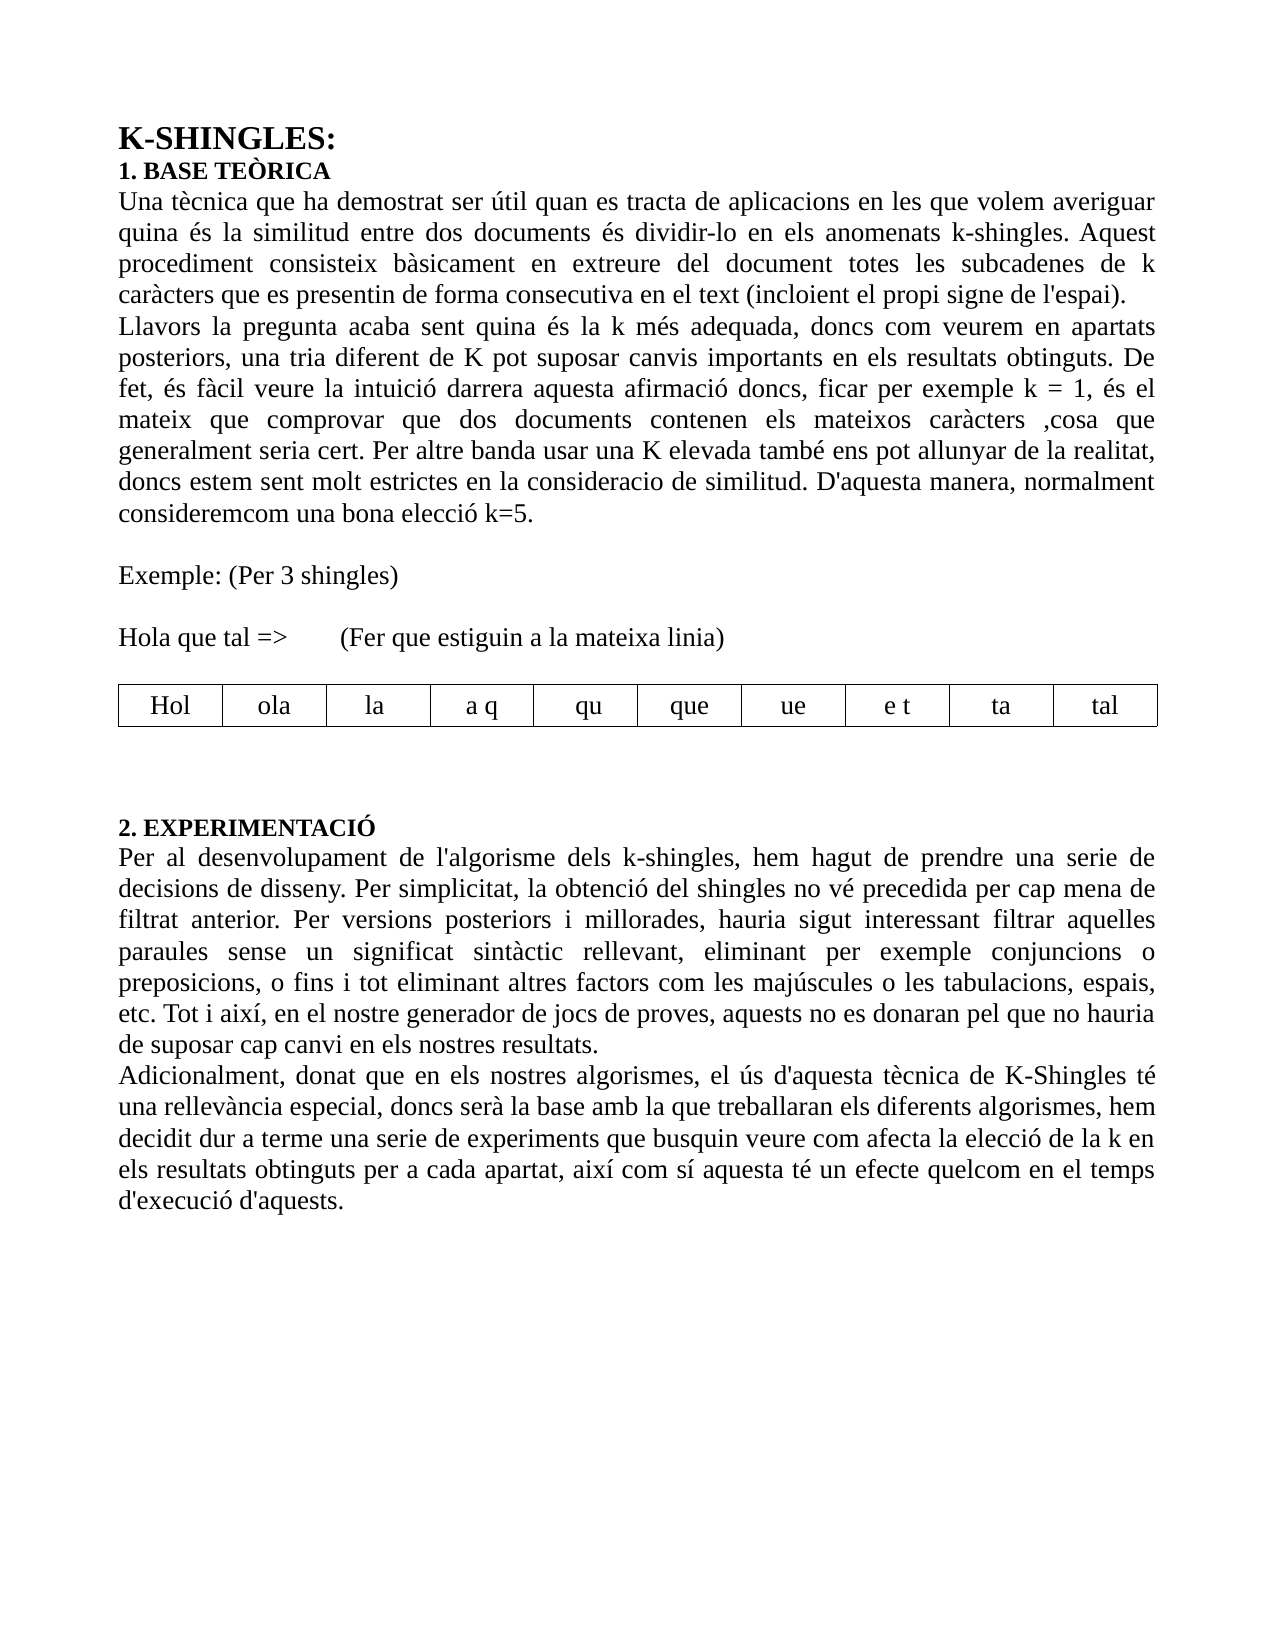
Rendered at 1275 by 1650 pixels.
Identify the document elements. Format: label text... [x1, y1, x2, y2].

table_header la [327, 685, 430, 726]
table_header a q [431, 685, 533, 726]
table_header ola [223, 685, 326, 726]
text K-SHINGLES: [118, 118, 1157, 156]
text Hola que tal => (Fer que estiguin a la mateixa linia) [118, 621, 1157, 652]
text Llavors la pregunta acaba sent quina és la k més adequada, doncs com veurem en apartats posteriors, una tria diferent de K pot suposar canvis importants en els resultats obtinguts. De fet, és fàcil veure la intuició darrera aquesta afirmació doncs, ficar per exemple k = 1, és el mateix que comprovar que dos documents contenen els mateixos caràcters ,cosa que generalment seria cert. Per altre banda usar una K elevada també ens pot allunyar de la realitat, doncs estem sent molt estrictes en la consideracio de similitud. D'aquesta manera, normalment consideremcom una bona elecció k=5. [118, 310, 1157, 528]
table_header e t [846, 685, 949, 726]
table_header ta [950, 685, 1053, 726]
table_header que [638, 685, 741, 726]
text Exemple: (Per 3 shingles) [118, 559, 1157, 590]
text 2. EXPERIMENTACIÓ [118, 813, 1157, 841]
text 1. BASE TEÒRICA [118, 156, 1157, 185]
table_header tal [1054, 685, 1157, 726]
table_header Hol [119, 685, 222, 726]
table_header qu [534, 685, 637, 726]
table_header ue [742, 685, 845, 726]
text Una tècnica que ha demostrat ser útil quan es tracta de aplicacions en les que volem averiguar quina és la similitud entre dos documents és dividir-lo en els anomenats k-shingles. Aquest procediment consisteix bàsicament en extreure del document totes les subcadenes de k caràcters que es presentin de forma consecutiva en el text (incloient el propi signe de l'espai). [118, 185, 1157, 310]
text Per al desenvolupament de l'algorisme dels k-shingles, hem hagut de prendre una serie de decisions de disseny. Per simplicitat, la obtenció del shingles no vé precedida per cap mena de filtrat anterior. Per versions posteriors i millorades, hauria sigut interessant filtrar aquelles paraules sense un significat sintàctic rellevant, eliminant per exemple conjuncions o preposicions, o fins i tot eliminant altres factors com les majúscules o les tabulacions, espais, etc. Tot i així, en el nostre generador de jocs de proves, aquests no es donaran pel que no hauria de suposar cap canvi en els nostres resultats. [118, 841, 1157, 1059]
text Adicionalment, donat que en els nostres algorismes, el ús d'aquesta tècnica de K-Shingles té una rellevància especial, doncs serà la base amb la que treballaran els diferents algorismes, hem decidit dur a terme una serie de experiments que busquin veure com afecta la elecció de la k en els resultats obtinguts per a cada apartat, així com sí aquesta té un efecte quelcom en el temps d'execució d'aquests. [118, 1059, 1157, 1215]
